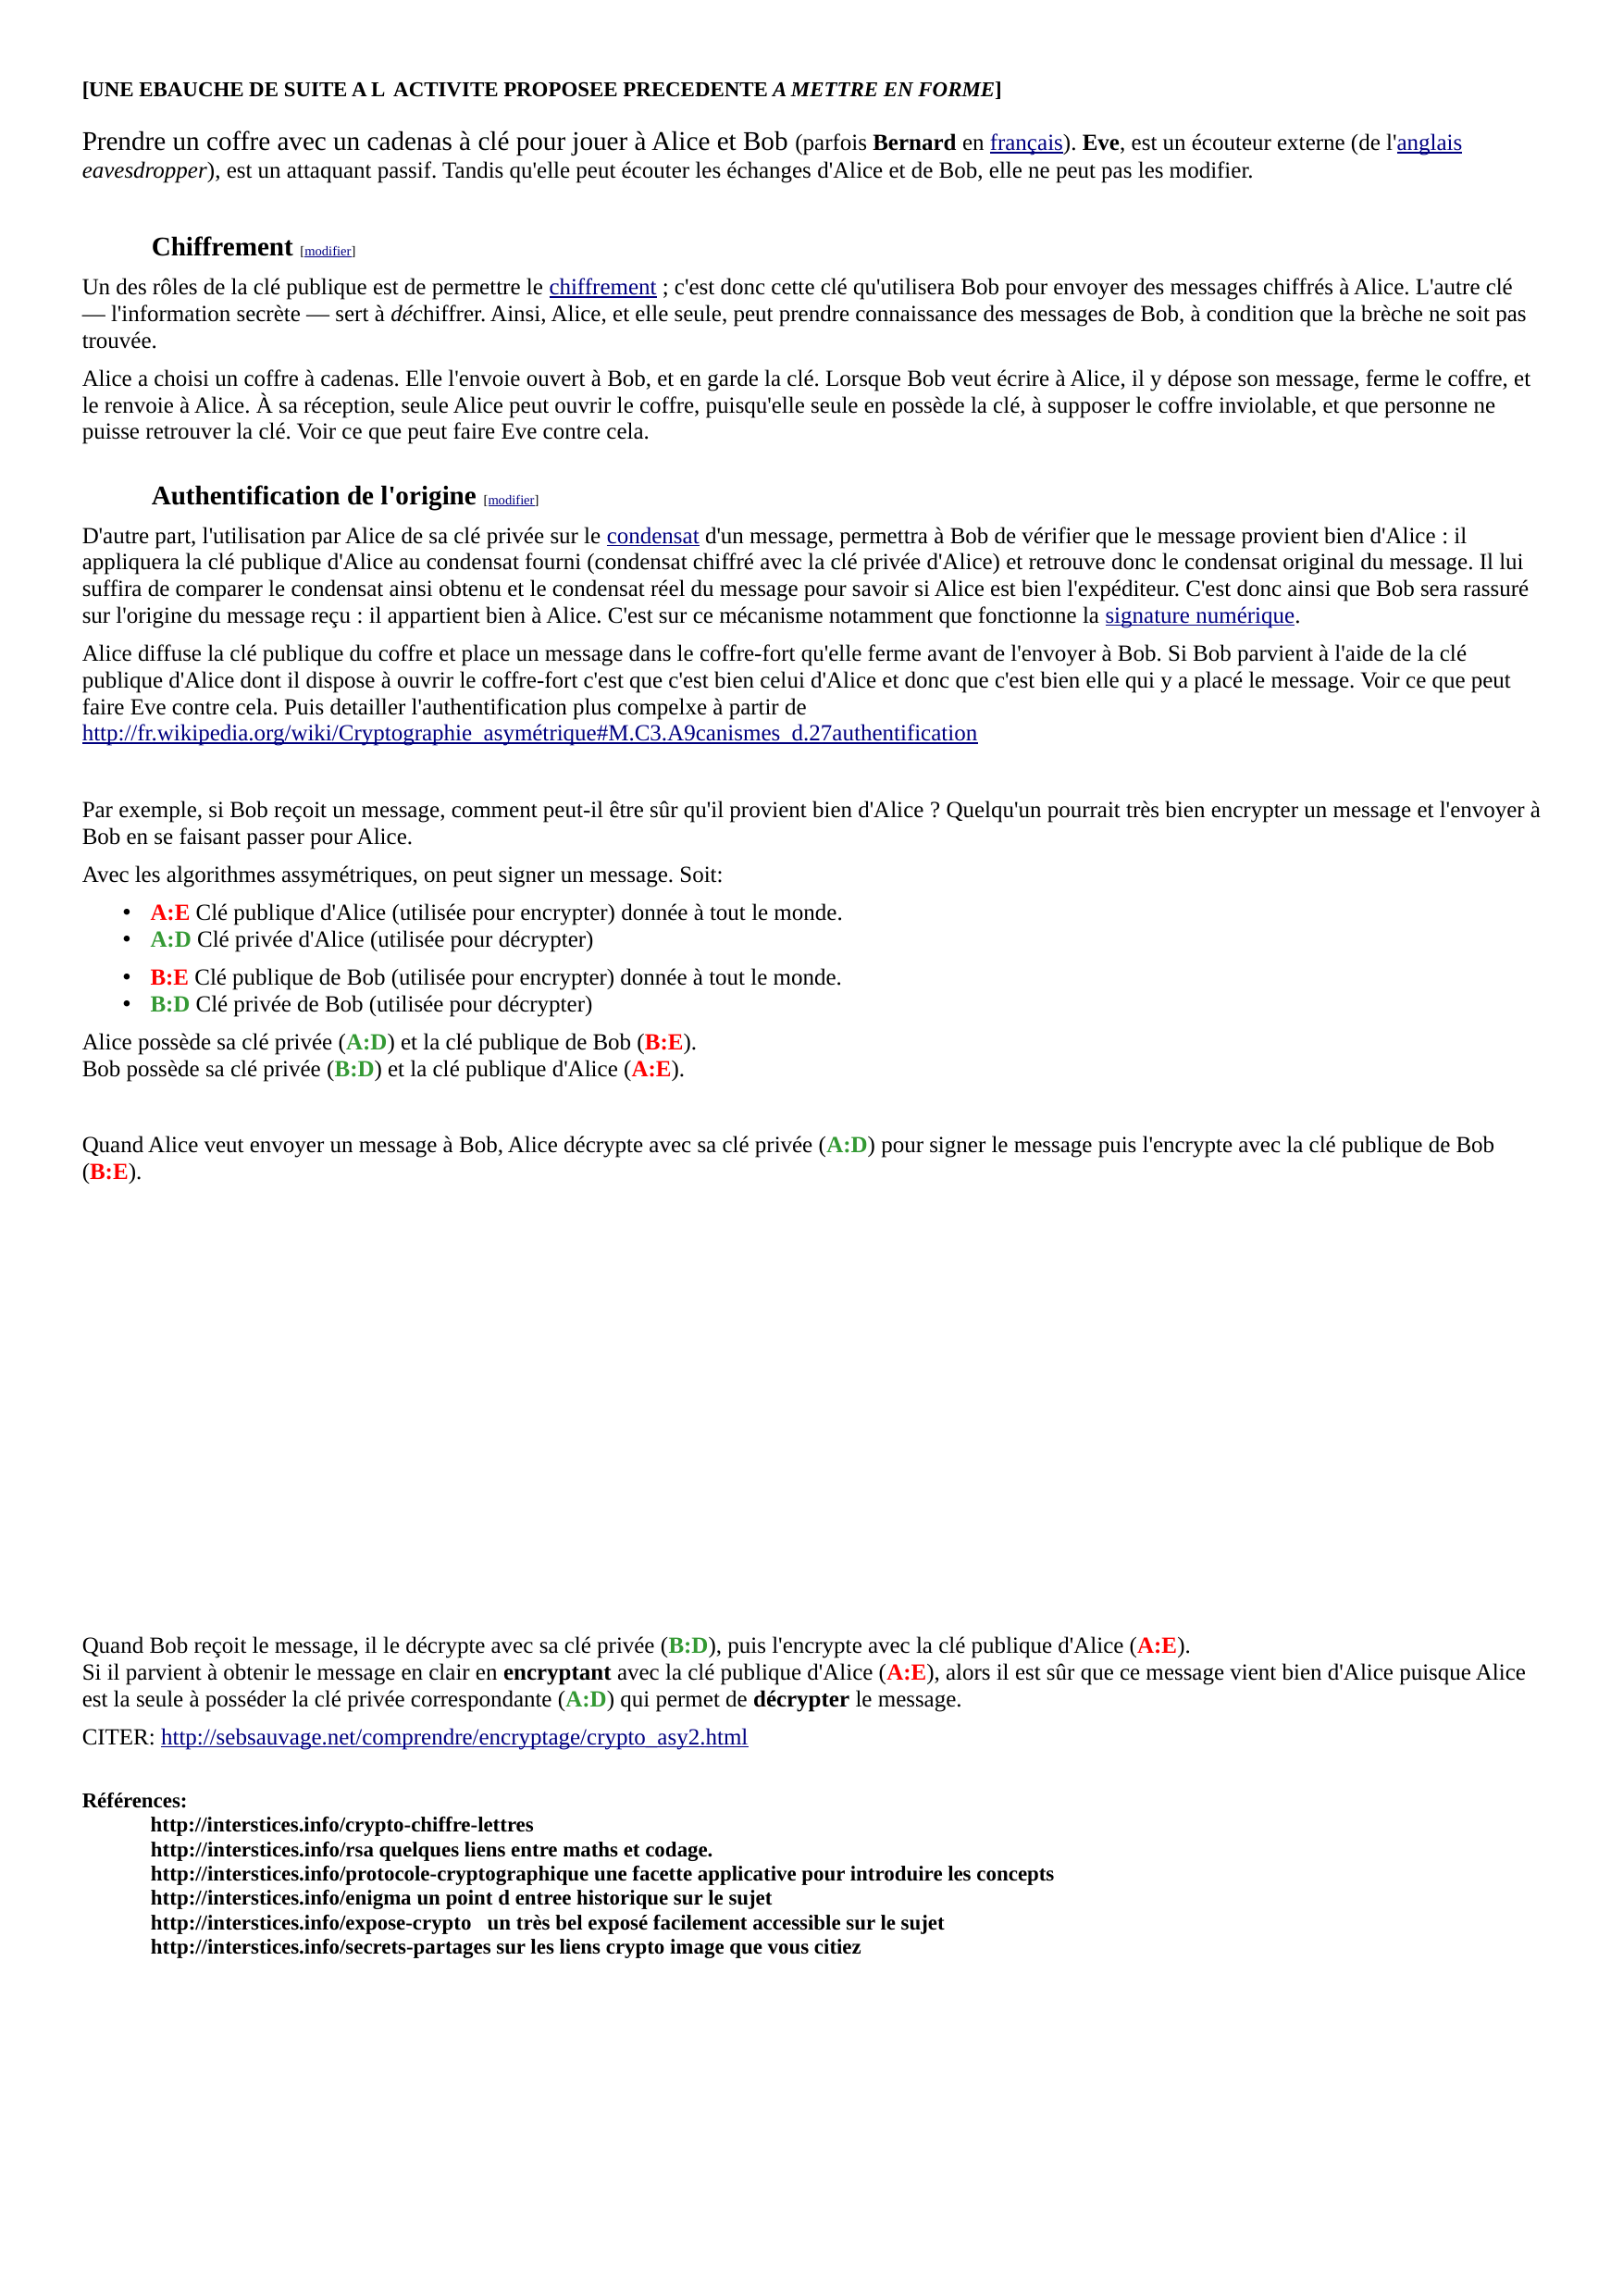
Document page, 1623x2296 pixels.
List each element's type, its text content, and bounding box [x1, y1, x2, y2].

subtitle Authentification de l'origine [modifier] [81, 479, 1541, 510]
list B:E Clé publique de Bob (utilisée pour encrypter) donnée à tout le monde. [123, 963, 1541, 990]
text CITER: http://sebsauvage.net/comprendre/encryptage/crypto_asy2.html [81, 1723, 1541, 1750]
text [UNE EBAUCHE DE SUITE A L ACTIVITE PROPOSEE PRECEDENTE A METTRE EN FORME] [81, 77, 1541, 101]
text Un des rôles de la clé publique est de permettre le chiffrement ; c'est donc cette clé qu'utilisera Bob pour envoyer des messages chiffrés à Alice. L'autre clé — l'information secrète — sert à déchiffrer. Ainsi, Alice, et elle seule, peut prendre connaissance des messages de Bob, à condition que la brèche ne soit pas trouvée. [81, 273, 1541, 353]
text Références: [81, 1788, 1541, 1812]
text Alice possède sa clé privée (A:D) et la clé publique de Bob (B:E). Bob possède sa clé privée (B:D) et la clé publique d'Alice (A:E). [81, 1028, 1541, 1082]
text http://interstices.info/enigma un point d entree historique sur le sujet [81, 1885, 1541, 1910]
text Alice diffuse la clé publique du coffre et place un message dans le coffre-fort qu'elle ferme avant de l'envoyer à Bob. Si Bob parvient à l'aide de la clé publique d'Alice dont il dispose à ouvrir le coffre-fort c'est que c'est bien celui d'Alice et donc que c'est bien elle qui y a placé le message. Voir ce que peut faire Eve contre cela. Puis detailler l'authentification plus compelxe à partir de http://fr.wikipedia.org/wiki/Cryptographie_asymétrique#M.C3.A9canismes_d.27authentification [81, 639, 1541, 746]
subtitle Chiffrement [modifier] [81, 230, 1541, 262]
text Par exemple, si Bob reçoit un message, comment peut-il être sûr qu'il provient bien d'Alice ? Quelqu'un pourrait très bien encrypter un message et l'envoyer à Bob en se faisant passer pour Alice. [81, 796, 1541, 849]
text http://interstices.info/rsa quelques liens entre maths et codage. [81, 1837, 1541, 1861]
text http://interstices.info/secrets-partages sur les liens crypto image que vous citiez [81, 1934, 1541, 1958]
list A:E Clé publique d'Alice (utilisée pour encrypter) donnée à tout le monde. [123, 899, 1541, 925]
text Prendre un coffre avec un cadenas à clé pour jouer à Alice et Bob (parfois Bernard en français). Eve, est un écouteur externe (de l'anglais eavesdropper), est un attaquant passif. Tandis qu'elle peut écouter les échanges d'Alice et de Bob, elle ne peut pas les modifier. [81, 125, 1541, 183]
list B:D Clé privée de Bob (utilisée pour décrypter) [123, 990, 1541, 1017]
text Quand Alice veut envoyer un message à Bob, Alice décrypte avec sa clé privée (A:D) pour signer le message puis l'encrypte avec la clé publique de Bob (B:E). [81, 1131, 1541, 1185]
text D'autre part, l'utilisation par Alice de sa clé privée sur le condensat d'un message, permettra à Bob de vérifier que le message provient bien d'Alice : il appliquera la clé publique d'Alice au condensat fourni (condensat chiffré avec la clé privée d'Alice) et retrouve donc le condensat original du message. Il lui suffira de comparer le condensat ainsi obtenu et le condensat réel du message pour savoir si Alice est bien l'expéditeur. C'est donc ainsi que Bob sera rassuré sur l'origine du message reçu : il appartient bien à Alice. C'est sur ce mécanisme notamment que fonctionne la signature numérique. [81, 522, 1541, 628]
text Quand Bob reçoit le message, il le décrypte avec sa clé privée (B:D), puis l'encrypte avec la clé publique d'Alice (A:E). Si il parvient à obtenir le message en clair en encryptant avec la clé publique d'Alice (A:E), alors il est sûr que ce message vient bien d'Alice puisque Alice est la seule à posséder la clé privée correspondante (A:D) qui permet de décrypter le message. [81, 1632, 1541, 1711]
text Alice a choisi un coffre à cadenas. Elle l'envoie ouvert à Bob, et en garde la clé. Lorsque Bob veut écrire à Alice, il y dépose son message, ferme le coffre, et le renvoie à Alice. À sa réception, seule Alice peut ouvrir le coffre, puisqu'elle seule en possède la clé, à supposer le coffre inviolable, et que personne ne puisse retrouver la clé. Voir ce que peut faire Eve contre cela. [81, 365, 1541, 444]
list A:D Clé privée d'Alice (utilisée pour décrypter) [123, 925, 1541, 952]
text Avec les algorithmes assymétriques, on peut signer un message. Soit: [81, 861, 1541, 887]
text http://interstices.info/expose-crypto un très bel exposé facilement accessible sur le sujet [81, 1910, 1541, 1934]
text http://interstices.info/protocole-cryptographique une facette applicative pour introduire les concepts [81, 1861, 1541, 1885]
text http://interstices.info/crypto-chiffre-lettres [81, 1812, 1541, 1837]
